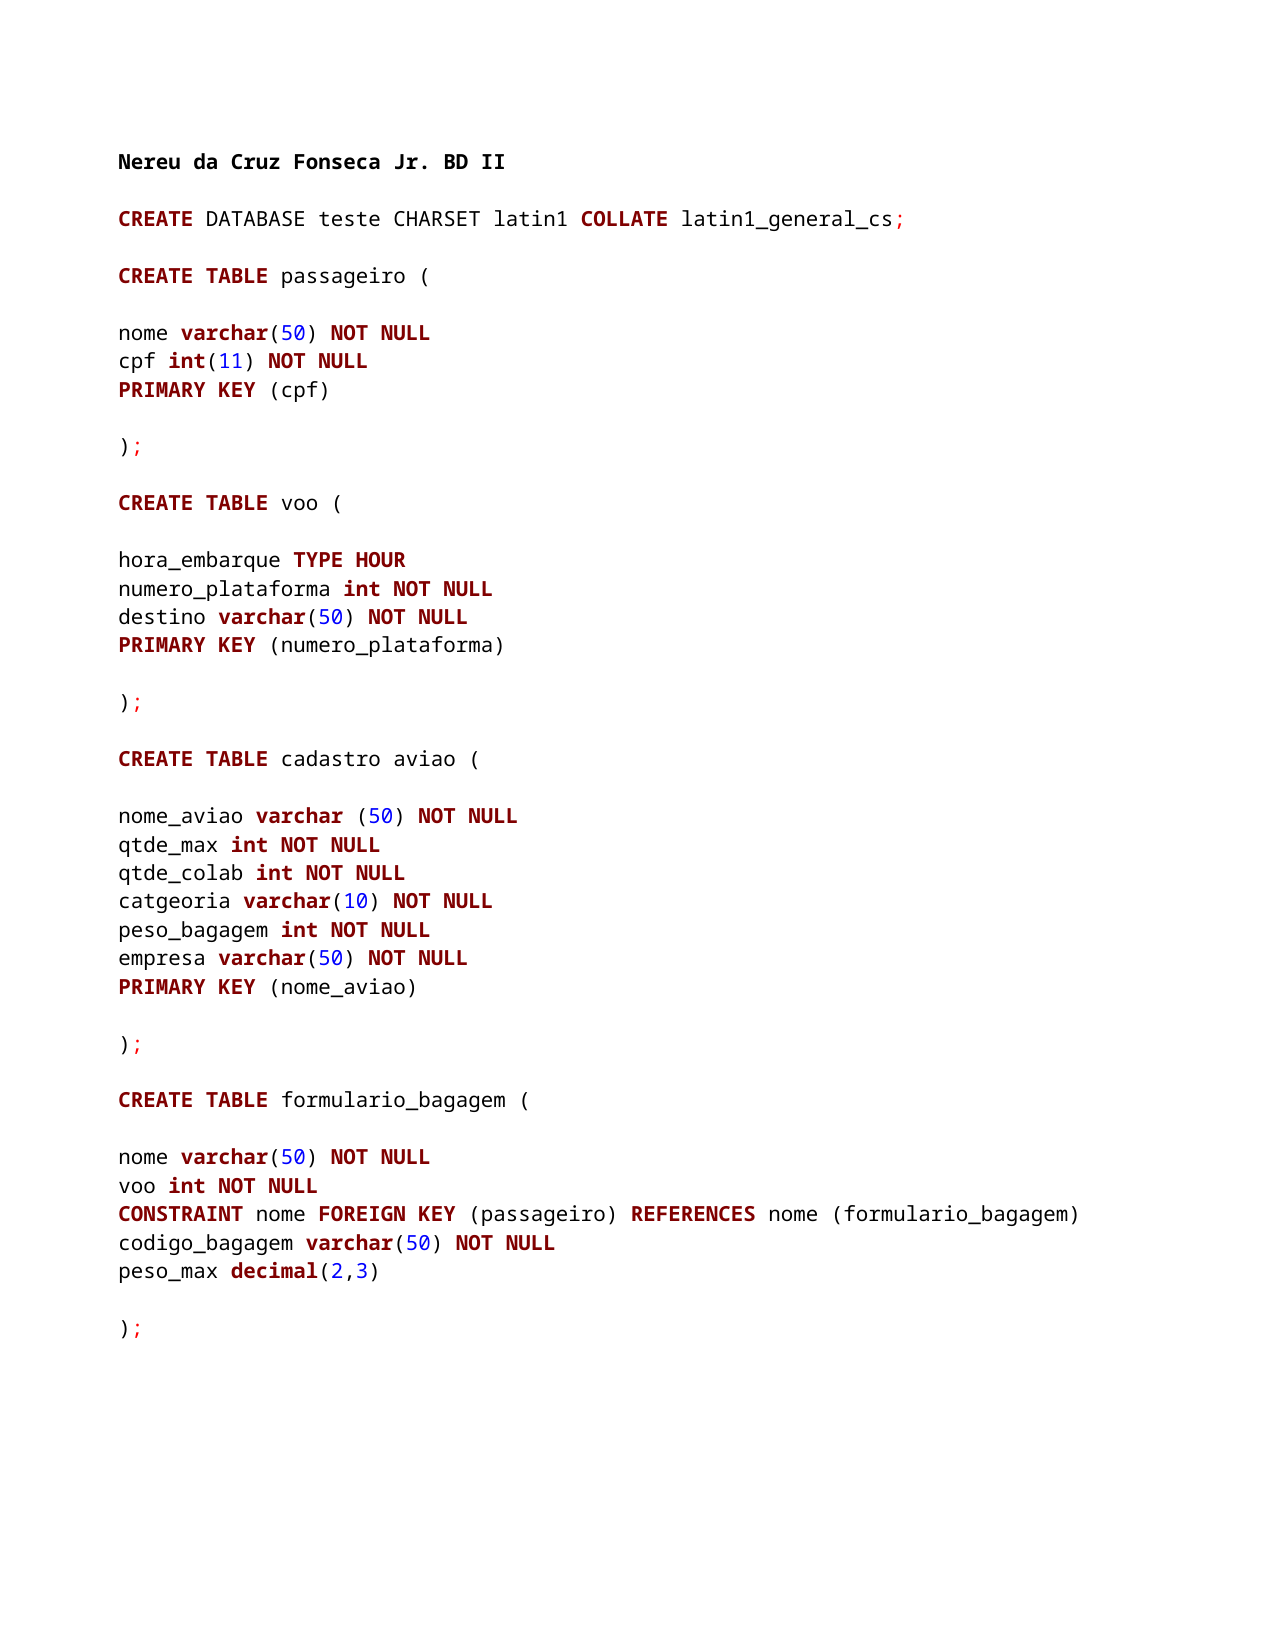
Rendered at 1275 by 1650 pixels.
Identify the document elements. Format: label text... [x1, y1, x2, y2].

text CONSTRAINT nome FOREIGN KEY (passageiro) REFERENCES nome (formulario_bagagem) [118, 1199, 1157, 1228]
text CREATE TABLE passageiro ( [118, 261, 1157, 289]
text CREATE DATABASE teste CHARSET latin1 COLLATE latin1_general_cs; [118, 204, 1157, 232]
text PRIMARY KEY (nome_aviao) [118, 972, 1157, 1000]
text destino varchar(50) NOT NULL [118, 602, 1157, 631]
text voo int NOT NULL [118, 1171, 1157, 1199]
text Nereu da Cruz Fonseca Jr. BD II [118, 147, 1157, 175]
text CREATE TABLE formulario_bagagem ( [118, 1086, 1157, 1114]
text qtde_max int NOT NULL [118, 830, 1157, 858]
text nome varchar(50) NOT NULL [118, 1142, 1157, 1171]
text PRIMARY KEY (cpf) [118, 375, 1157, 403]
text peso_bagagem int NOT NULL [118, 915, 1157, 943]
text empresa varchar(50) NOT NULL [118, 943, 1157, 972]
text CREATE TABLE voo ( [118, 488, 1157, 517]
text nome_aviao varchar (50) NOT NULL [118, 801, 1157, 830]
text codigo_bagagem varchar(50) NOT NULL [118, 1228, 1157, 1256]
text peso_max decimal(2,3) [118, 1256, 1157, 1285]
text numero_plataforma int NOT NULL [118, 574, 1157, 602]
text cpf int(11) NOT NULL [118, 346, 1157, 375]
text PRIMARY KEY (numero_plataforma) [118, 631, 1157, 659]
text ); [118, 1029, 1157, 1057]
text qtde_colab int NOT NULL [118, 858, 1157, 887]
text ); [118, 687, 1157, 716]
text hora_embarque TYPE HOUR [118, 545, 1157, 574]
text nome varchar(50) NOT NULL [118, 318, 1157, 346]
text catgeoria varchar(10) NOT NULL [118, 887, 1157, 915]
text ); [118, 1313, 1157, 1342]
text CREATE TABLE cadastro aviao ( [118, 744, 1157, 773]
text ); [118, 432, 1157, 460]
